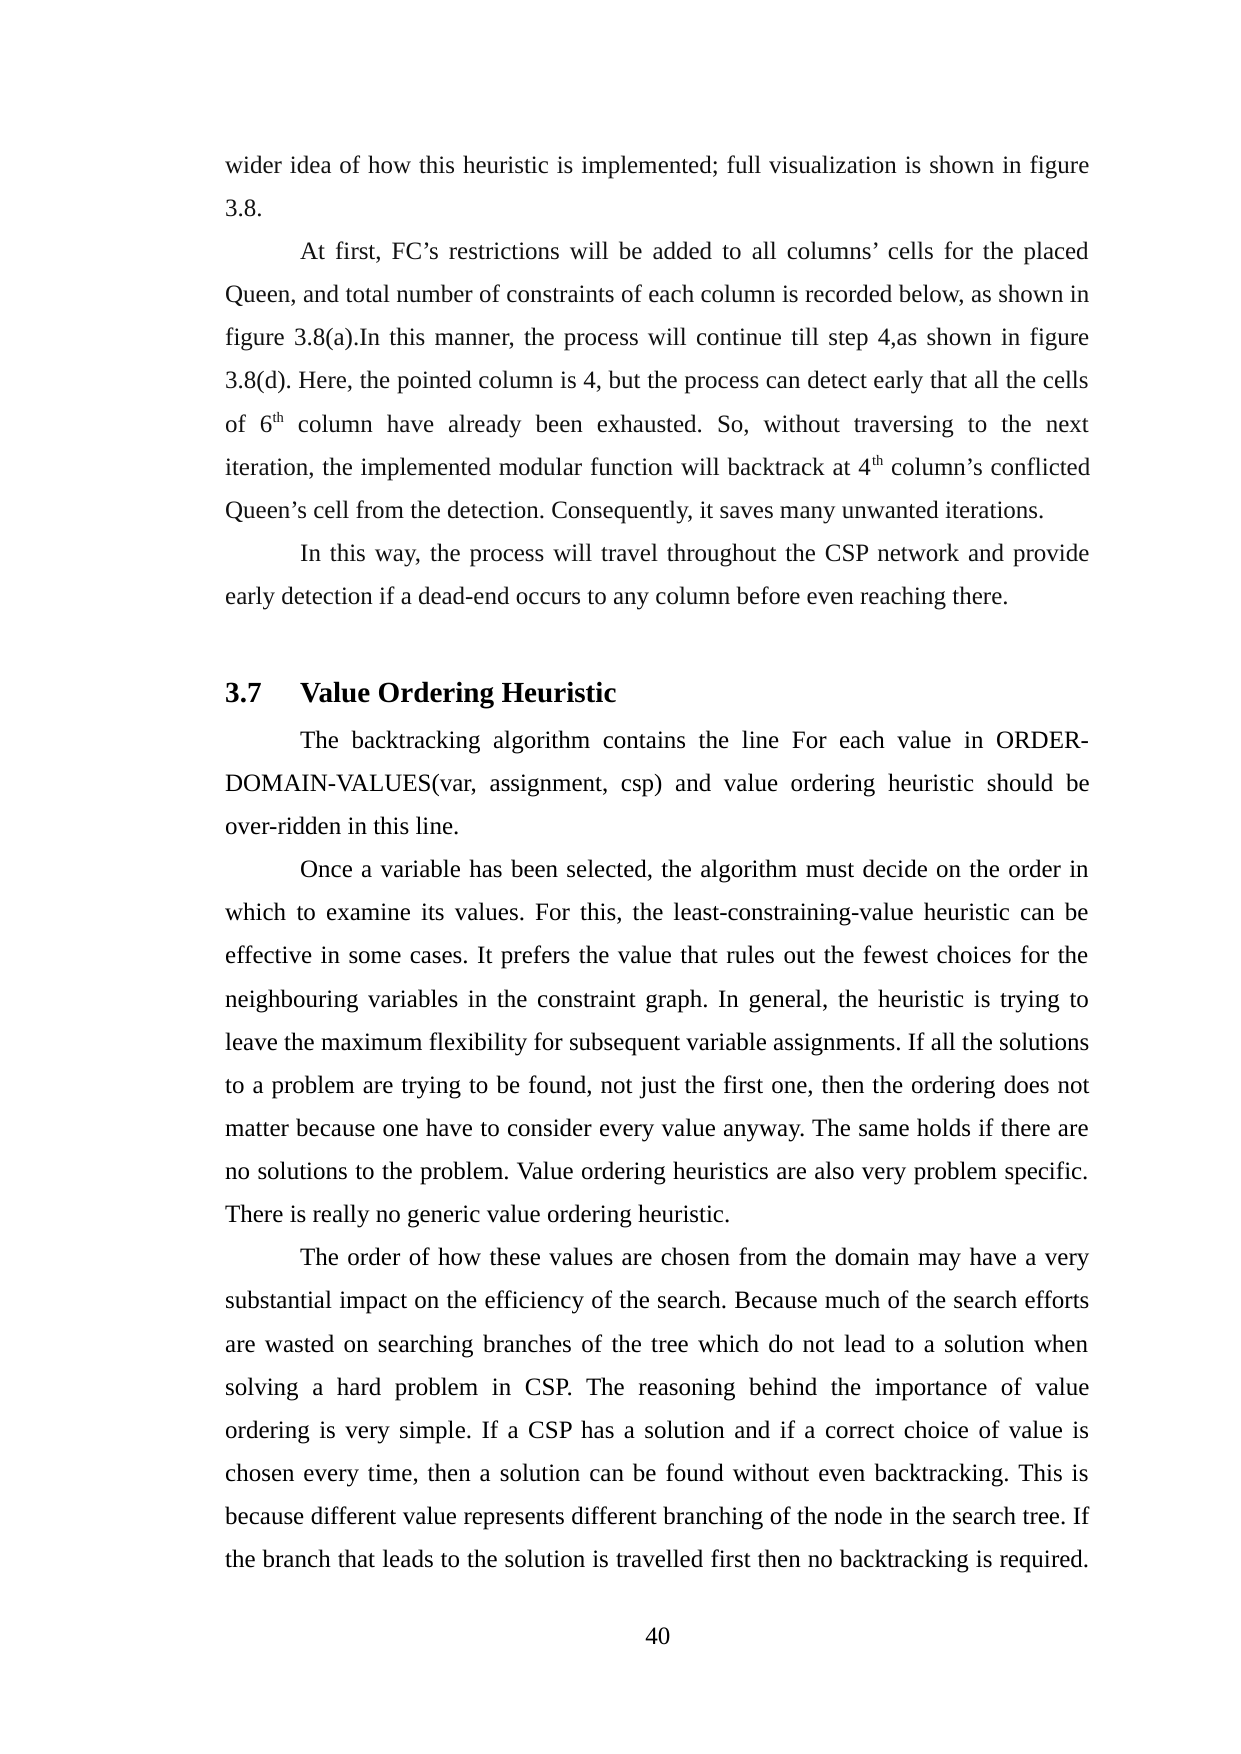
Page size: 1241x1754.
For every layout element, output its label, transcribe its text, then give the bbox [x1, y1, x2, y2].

title Once a variable has been selected, the algorithm must decide on the order in which to examine its values. For this, the least-constraining-value heuristic can be effective in some cases. It prefers the value that rules out the fewest choices for the neighbouring variables in the constraint graph. In general, the heuristic is trying to leave the maximum flexibility for subsequent variable assignments. If all the solutions to a problem are trying to be found, not just the first one, then the ordering does not matter because one have to consider every value anyway. The same holds if there are no solutions to the problem. Value ordering heuristics are also very problem specific. There is really no generic value ordering heuristic. [225, 854, 1090, 1228]
text In this way, the process will travel throughout the CSP network and provide early detection if a dead-end occurs to any column before even reaching there. [225, 538, 1090, 610]
title The order of how these values are chosen from the domain may have a very substantial impact on the efficiency of the search. Because much of the search efforts are wasted on searching branches of the tree which do not lead to a solution when solving a hard problem in CSP. The reasoning behind the importance of value ordering is very simple. If a CSP has a solution and if a correct choice of value is chosen every time, then a solution can be found without even backtracking. This is because different value represents different branching of the node in the search tree. If the branch that leads to the solution is travelled first then no backtracking is required. [225, 1242, 1090, 1573]
title The backtracking algorithm contains the line For each value in ORDER-DOMAIN-VALUES(var, assignment, csp) and value ordering heuristic should be over-ridden in this line. [225, 725, 1090, 840]
text 3.7 Value Ordering Heuristic [225, 675, 1090, 708]
text At first, FC’s restrictions will be added to all columns’ cells for the placed Queen, and total number of constraints of each column is recorded below, as shown in figure 3.8(a).In this manner, the process will continue till step 4,as shown in figure 3.8(d). Here, the pointed column is 4, but the process can detect early that all the cells of 6th column have already been exhausted. So, without traversing to the next iteration, the implemented modular function will backtrack at 4th column’s conflicted Queen’s cell from the detection. Consequently, it saves many unwanted iterations. [225, 236, 1090, 524]
text wider idea of how this heuristic is implemented; full visualization is shown in figure 3.8. [225, 150, 1090, 222]
